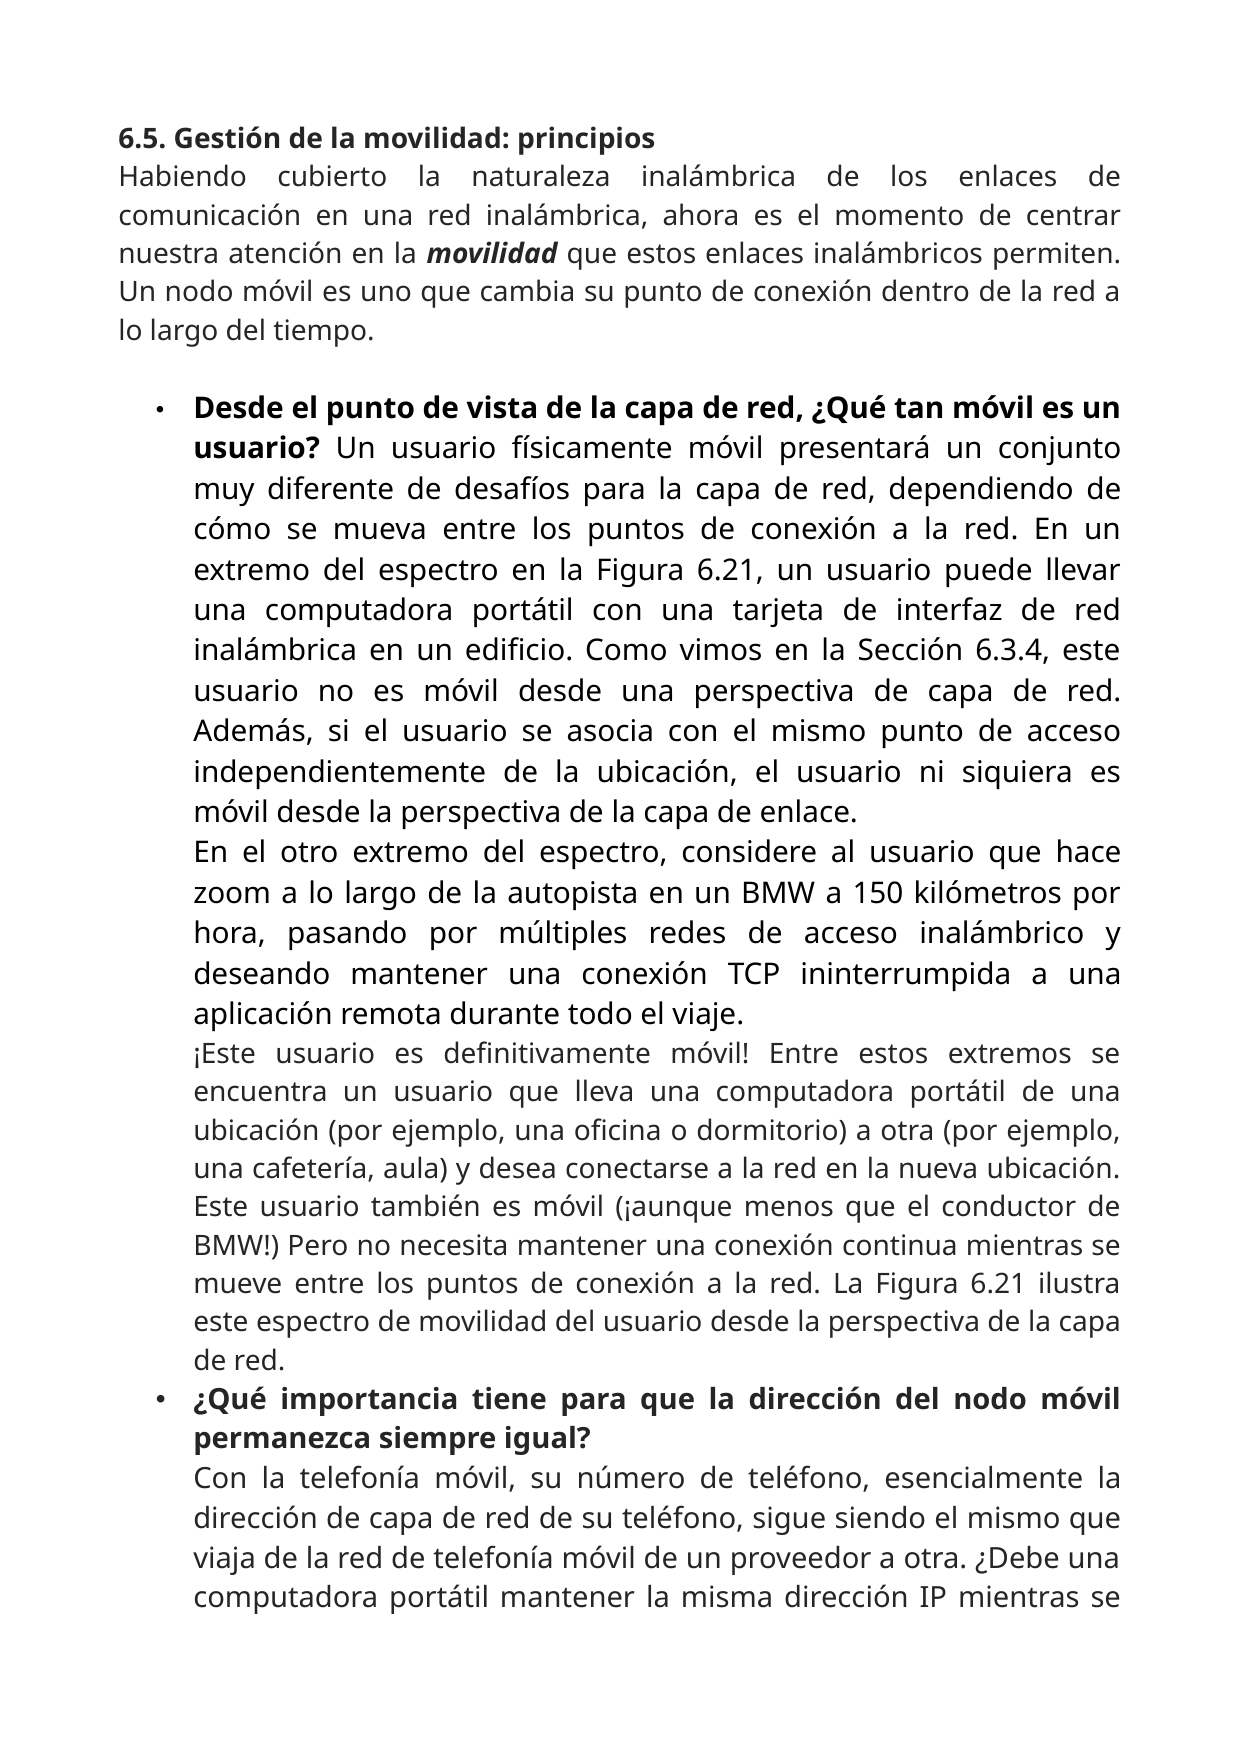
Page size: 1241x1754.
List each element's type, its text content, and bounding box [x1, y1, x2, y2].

list ¡Este usuario es definitivamente móvil! Entre estos extremos se encuentra un usuario que lleva una computadora portátil de una ubicación (por ejemplo, una oficina o dormitorio) a otra (por ejemplo, una cafetería, aula) y desea conectarse a la red en la nueva ubicación. Este usuario también es móvil (¡aunque menos que el conductor de BMW!) Pero no necesita mantener una conexión continua mientras se mueve entre los puntos de conexión a la red. La Figura 6.21 ilustra este espectro de movilidad del usuario desde la perspectiva de la capa de red. [156, 1033, 1122, 1378]
text 6.5. Gestión de la movilidad: principios [118, 118, 1122, 156]
list Con la telefonía móvil, su número de teléfono, esencialmente la dirección de capa de red de su teléfono, sigue siendo el mismo que viaja de la red de telefonía móvil de un proveedor a otra. ¿Debe una computadora portátil mantener la misma dirección IP mientras se [156, 1457, 1122, 1616]
text Habiendo cubierto la naturaleza inalámbrica de los enlaces de comunicación en una red inalámbrica, ahora es el momento de centrar nuestra atención en la movilidad que estos enlaces inalámbricos permiten. Un nodo móvil es uno que cambia su punto de conexión dentro de la red a lo largo del tiempo. [118, 156, 1122, 348]
list Desde el punto de vista de la capa de red, ¿Qué tan móvil es un usuario? Un usuario físicamente móvil presentará un conjunto muy diferente de desafíos para la capa de red, dependiendo de cómo se mueva entre los puntos de conexión a la red. En un extremo del espectro en la Figura 6.21, un usuario puede llevar una computadora portátil con una tarjeta de interfaz de red inalámbrica en un edificio. Como vimos en la Sección 6.3.4, este usuario no es móvil desde una perspectiva de capa de red. Además, si el usuario se asocia con el mismo punto de acceso independientemente de la ubicación, el usuario ni siquiera es móvil desde la perspectiva de la capa de enlace. [156, 386, 1122, 831]
list ¿Qué importancia tiene para que la dirección del nodo móvil permanezca siempre igual? [156, 1378, 1122, 1457]
list En el otro extremo del espectro, considere al usuario que hace zoom a lo largo de la autopista en un BMW a 150 kilómetros por hora, pasando por múltiples redes de acceso inalámbrico y deseando mantener una conexión TCP ininterrumpida a una aplicación remota durante todo el viaje. [156, 831, 1122, 1033]
